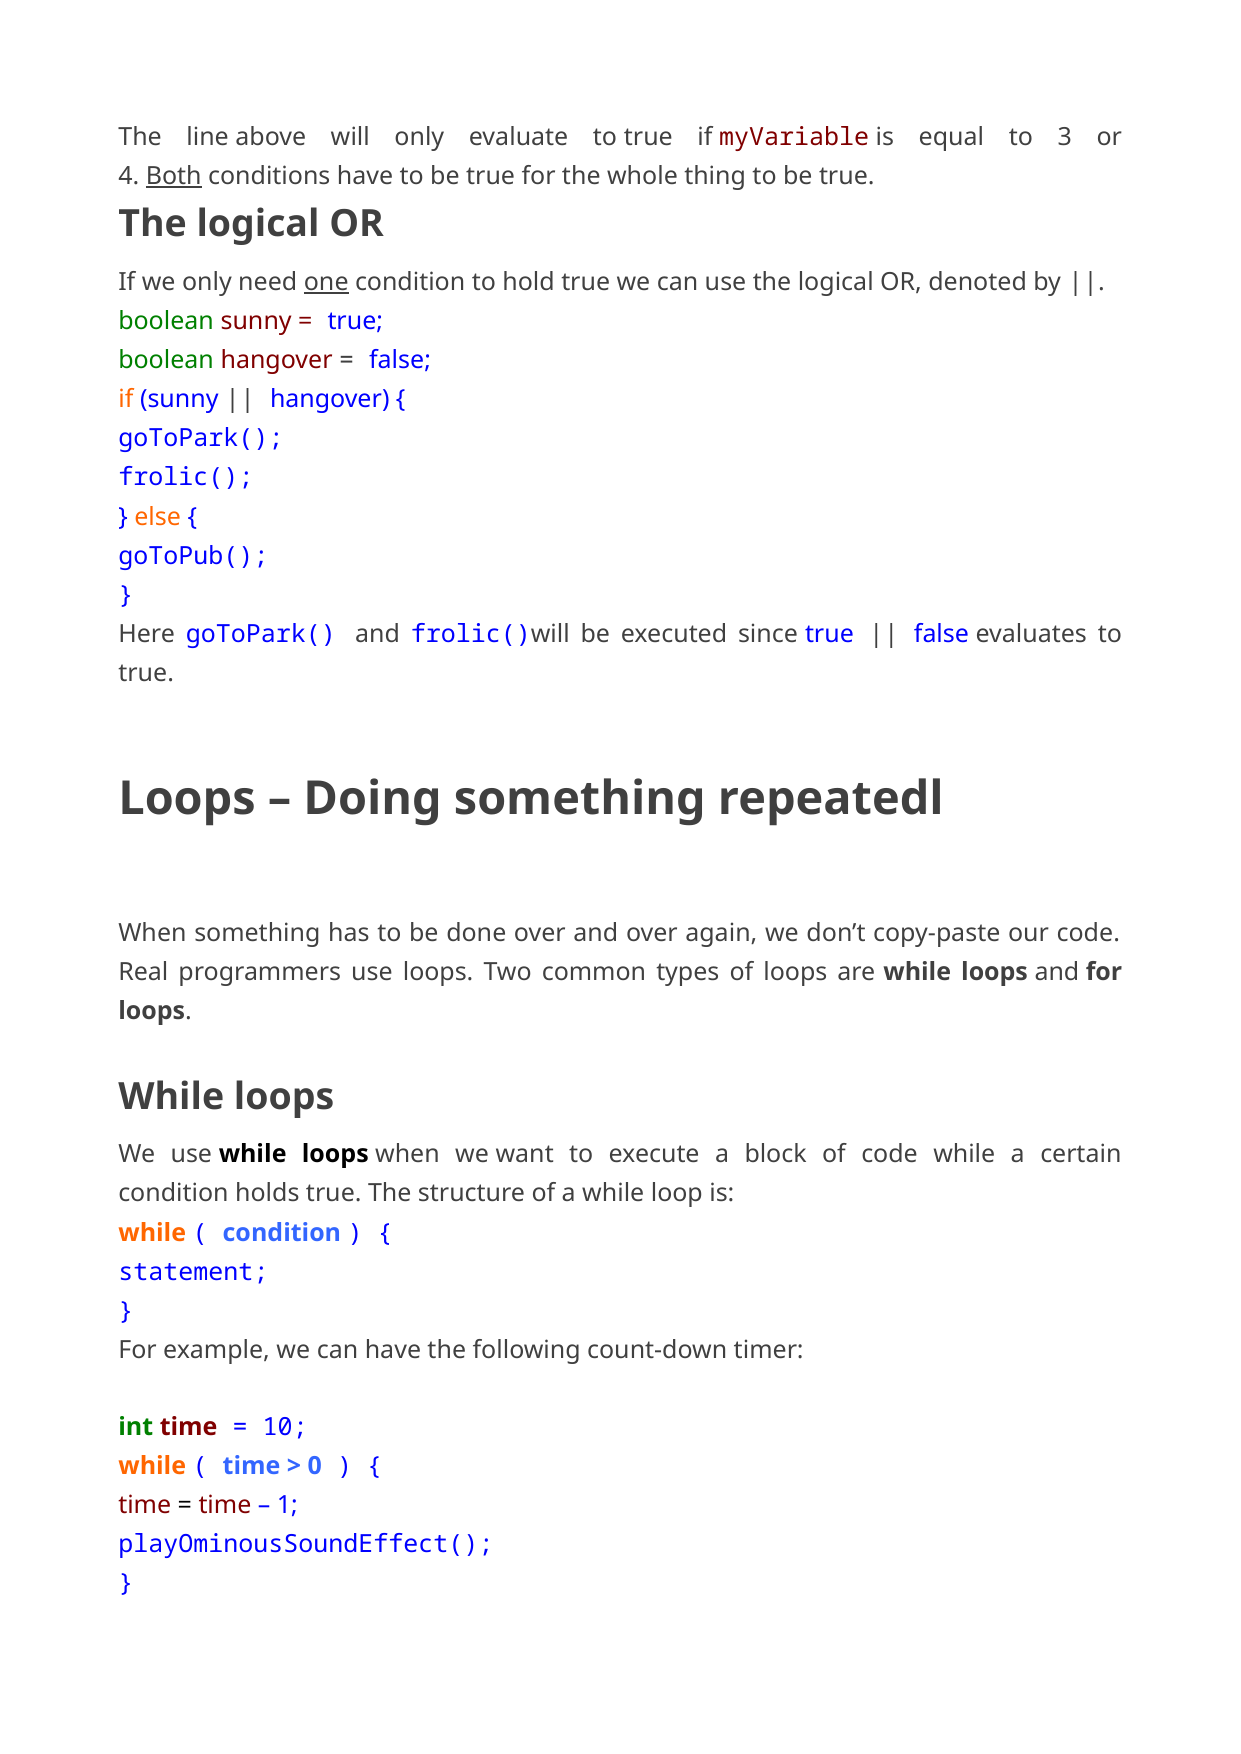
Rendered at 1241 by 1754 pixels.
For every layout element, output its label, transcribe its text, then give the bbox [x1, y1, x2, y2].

text For example, we can have the following count-down timer: [118, 1332, 1122, 1366]
text boolean hangover = false; [118, 341, 1122, 376]
text } [118, 1293, 1122, 1327]
text } [118, 576, 1122, 611]
text int time = 10; [118, 1408, 1122, 1442]
text goToPark(); [118, 420, 1122, 454]
text time = time – 1; [118, 1487, 1122, 1521]
text Here goToPark() and frolic()will be executed since true || false evaluates to true. [118, 616, 1122, 689]
subtitle While loops [118, 1069, 1122, 1120]
text We use while loops when we want to execute a block of code while a certain condition holds true. The structure of a while loop is: [118, 1136, 1122, 1209]
text playOminousSoundEffect(); [118, 1526, 1122, 1560]
text boolean sunny = true; [118, 302, 1122, 336]
text The line above will only evaluate to true if myVariable is equal to 3 or 4. Both conditions have to be true for the whole thing to be true. [118, 118, 1122, 191]
text When something has to be done over and over again, we don’t copy-paste our code. Real programmers use loops. Two common types of loops are while loops and for loops. [118, 914, 1122, 1027]
subtitle Loops – Doing something repeatedl [118, 764, 1122, 828]
text } else { [118, 498, 1122, 532]
text If we only need one condition to hold true we can use the logical OR, denoted by ||. [118, 263, 1122, 297]
text } [118, 1565, 1122, 1599]
subtitle The logical OR [118, 196, 1122, 247]
text if (sunny || hangover) { [118, 381, 1122, 415]
text goToPub(); [118, 537, 1122, 571]
text while ( condition ) { [118, 1214, 1122, 1248]
text statement; [118, 1253, 1122, 1287]
text while ( time > 0 ) { [118, 1448, 1122, 1482]
text frolic(); [118, 459, 1122, 493]
